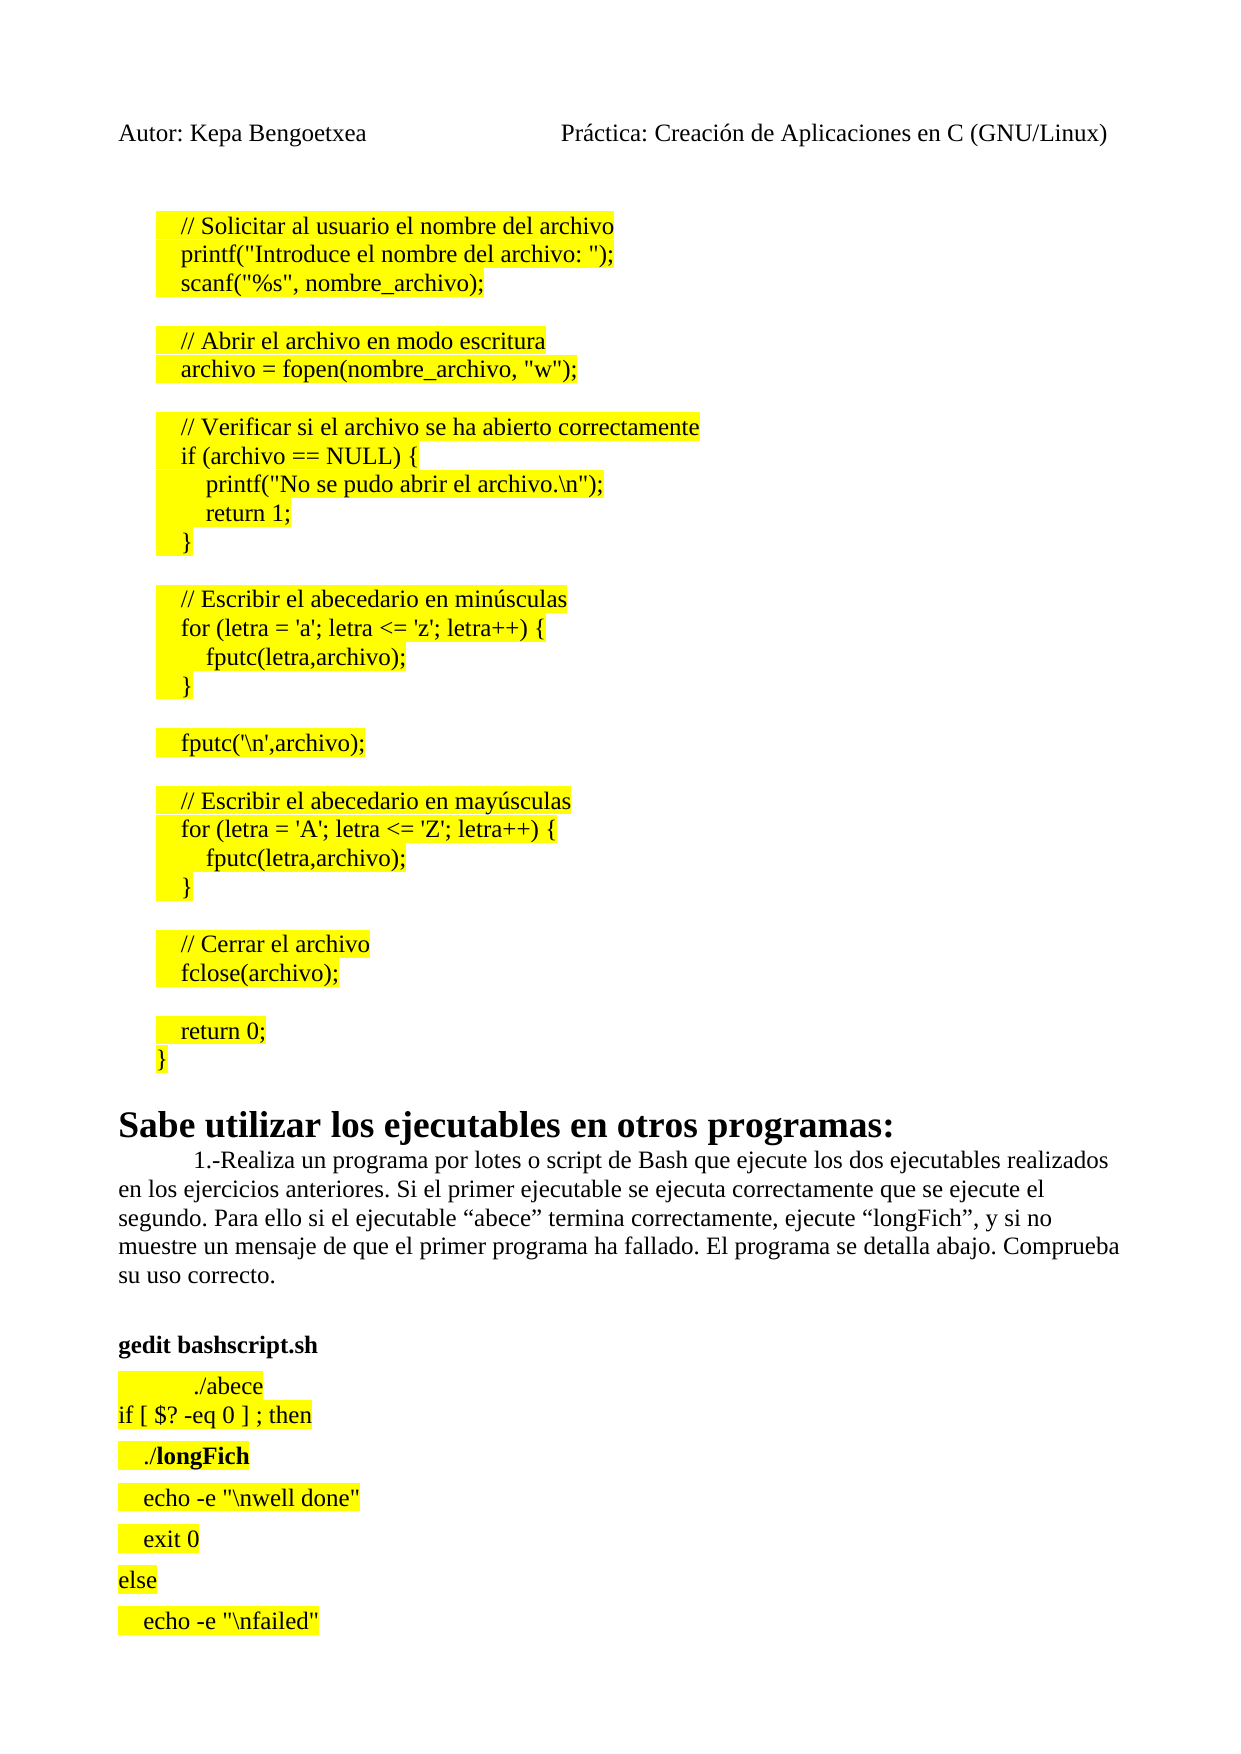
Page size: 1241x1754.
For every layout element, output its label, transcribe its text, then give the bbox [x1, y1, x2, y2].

text } [156, 1044, 1122, 1073]
text for (letra = 'A'; letra <= 'Z'; letra++) { [156, 814, 1122, 843]
text return 1; [156, 498, 1122, 527]
text if (archivo == NULL) { [156, 441, 1122, 469]
text Sabe utilizar los ejecutables en otros programas: [118, 1102, 1122, 1145]
text ./longFich [118, 1441, 1122, 1470]
text fputc(letra,archivo); [156, 642, 1122, 671]
text fclose(archivo); [156, 958, 1122, 987]
text return 0; [156, 1016, 1122, 1044]
text for (letra = 'a'; letra <= 'z'; letra++) { [156, 613, 1122, 642]
text fputc(letra,archivo); [156, 843, 1122, 872]
text printf("Introduce el nombre del archivo: "); [156, 239, 1122, 268]
text exit 0 [118, 1524, 1122, 1553]
text if [ $? -eq 0 ] ; then [118, 1400, 1122, 1429]
text archivo = fopen(nombre_archivo, "w"); [156, 354, 1122, 383]
text // Cerrar el archivo [156, 929, 1122, 958]
text else [118, 1565, 1122, 1594]
text } [156, 872, 1122, 901]
text } [156, 671, 1122, 699]
text scanf("%s", nombre_archivo); [156, 268, 1122, 297]
text // Escribir el abecedario en mayúsculas [156, 786, 1122, 814]
text } [156, 527, 1122, 556]
text // Solicitar al usuario el nombre del archivo [156, 211, 1122, 239]
list ./abece [118, 1371, 1122, 1400]
text echo -e "\nfailed" [118, 1606, 1122, 1635]
text fputc('\n',archivo); [156, 728, 1122, 757]
text echo -e "\nwell done" [118, 1483, 1122, 1511]
text // Verificar si el archivo se ha abierto correctamente [156, 412, 1122, 441]
text gedit bashscript.sh [118, 1330, 1122, 1359]
text // Escribir el abecedario en minúsculas [156, 584, 1122, 613]
text printf("No se pudo abrir el archivo.\n"); [156, 469, 1122, 498]
text // Abrir el archivo en modo escritura [156, 326, 1122, 354]
list 1.-Realiza un programa por lotes o script de Bash que ejecute los dos ejecutables realizados en los ejercicios anteriores. Si el primer ejecutable se ejecuta correctamente que se ejecute el segundo. Para ello si el ejecutable “abece” termina correctamente, ejecute “longFich”, y si no muestre un mensaje de que el primer programa ha fallado. El programa se detalla abajo. Comprueba su uso correcto. [118, 1145, 1122, 1289]
